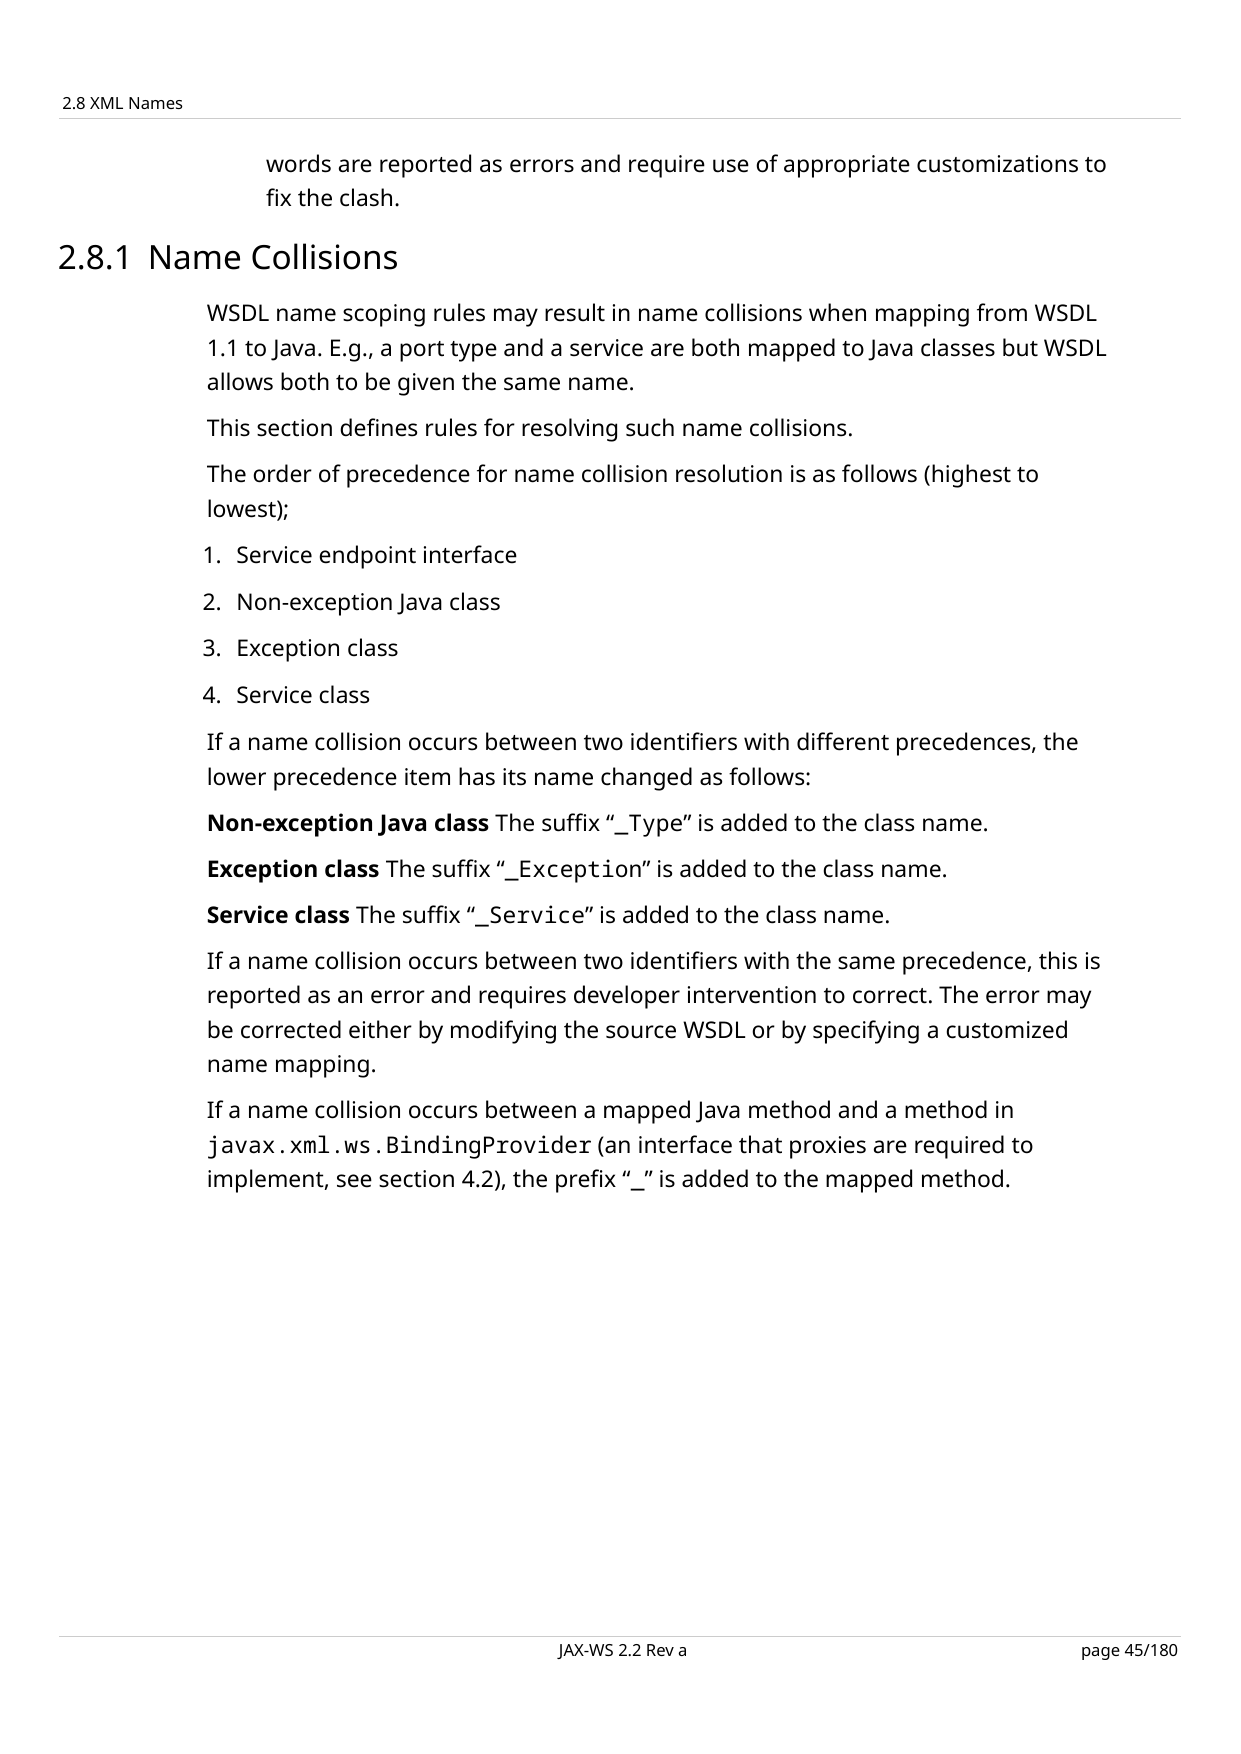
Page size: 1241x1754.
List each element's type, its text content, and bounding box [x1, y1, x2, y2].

text Non-exception Java class The suffix “_Type” is added to the class name. [207, 807, 1122, 838]
text The order of precedence for name collision resolution is as follows (highest to lowest); [207, 458, 1122, 524]
list Service class [221, 679, 1181, 711]
text Exception class The suffix “_Exception” is added to the class name. [207, 853, 1122, 884]
list Non-exception Java class [221, 586, 1181, 617]
text If a name collision occurs between two identifiers with different precedences, the lower precedence item has its name changed as follows: [207, 726, 1122, 792]
list Service endpoint interface [221, 539, 1181, 570]
text words are reported as errors and require use of appropriate customizations to fix the clash. [207, 147, 1122, 213]
list Exception class [221, 632, 1181, 664]
text WSDL name scoping rules may result in name collisions when mapping from WSDL 1.1 to Java. E.g., a port type and a service are both mapped to Java classes but WSDL allows both to be given the same name. [207, 297, 1122, 397]
text If a name collision occurs between a mapped Java method and a method in javax.xml.ws.BindingProvider (an interface that proxies are required to implement, see section 4.2), the prefix “_” is added to the mapped method. [207, 1094, 1122, 1194]
text If a name collision occurs between two identifiers with the same precedence, this is reported as an error and requires developer intervention to correct. The error may be corrected either by modifying the source WSDL or by specifying a customized name mapping. [207, 945, 1122, 1079]
subtitle Name Collisions [133, 234, 1181, 279]
text This section defines rules for resolving such name collisions. [207, 412, 1122, 443]
text Service class The suffix “_Service” is added to the class name. [207, 899, 1122, 930]
